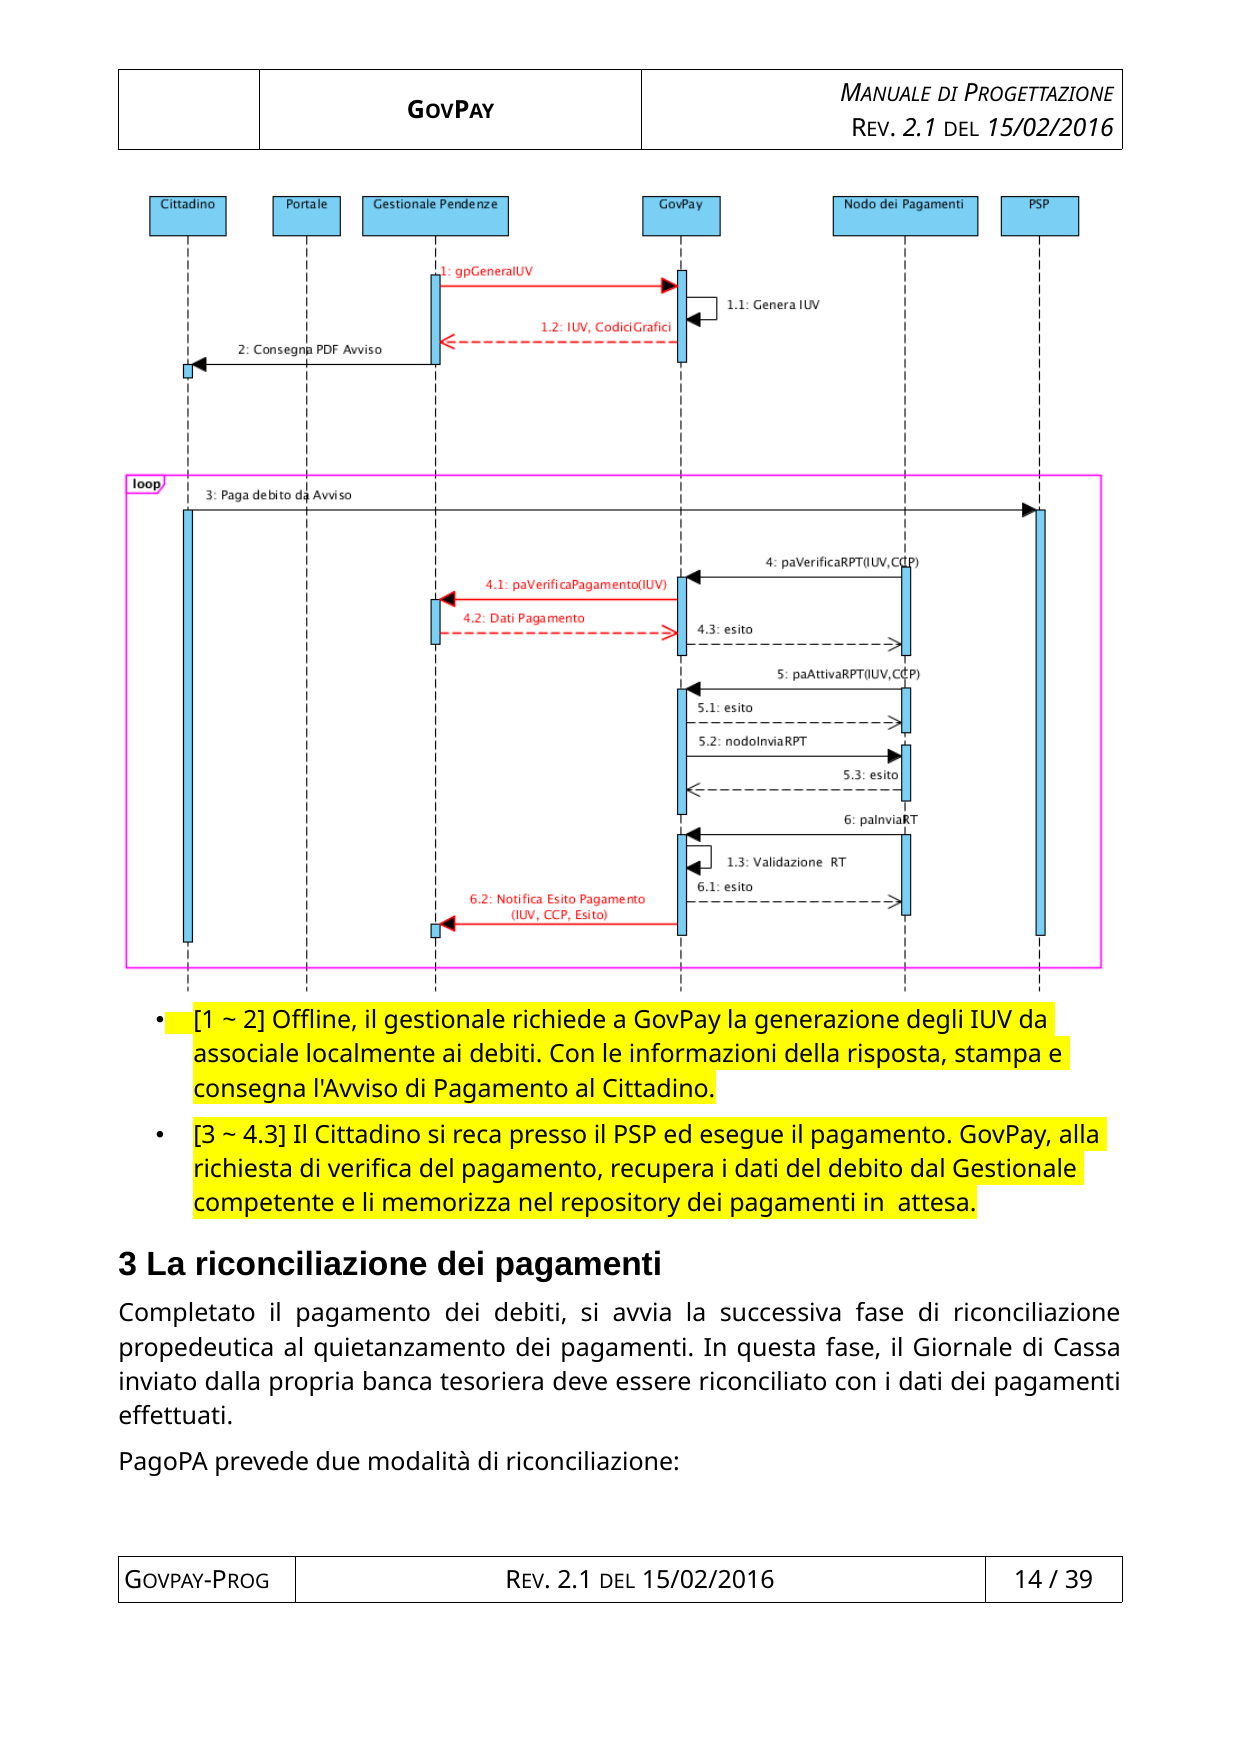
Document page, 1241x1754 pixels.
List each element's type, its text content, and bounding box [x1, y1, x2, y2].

subtitle La riconciliazione dei pagamenti [118, 1244, 1122, 1283]
text PagoPA prevede due modalità di riconciliazione: [118, 1444, 1122, 1478]
list [3 ~ 4.3] Il Cittadino si reca presso il PSP ed esegue il pagamento. GovPay, alla richiesta di verifica del pagamento, recupera i dati del debito dal Gestionale competente e li memorizza nel repository dei pagamenti in attesa. [156, 1117, 1122, 1219]
picture [118, 186, 1123, 1002]
text Completato il pagamento dei debiti, si avvia la successiva fase di riconciliazione propedeutica al quietanzamento dei pagamenti. In questa fase, il Giornale di Cassa inviato dalla propria banca tesoriera deve essere riconciliato con i dati dei pagamenti effettuati. [118, 1295, 1122, 1431]
list [1 ~ 2] Offline, il gestionale richiede a GovPay la generazione degli IUV da associale localmente ai debiti. Con le informazioni della risposta, stampa e consegna l'Avviso di Pagamento al Cittadino. [156, 1002, 1122, 1104]
